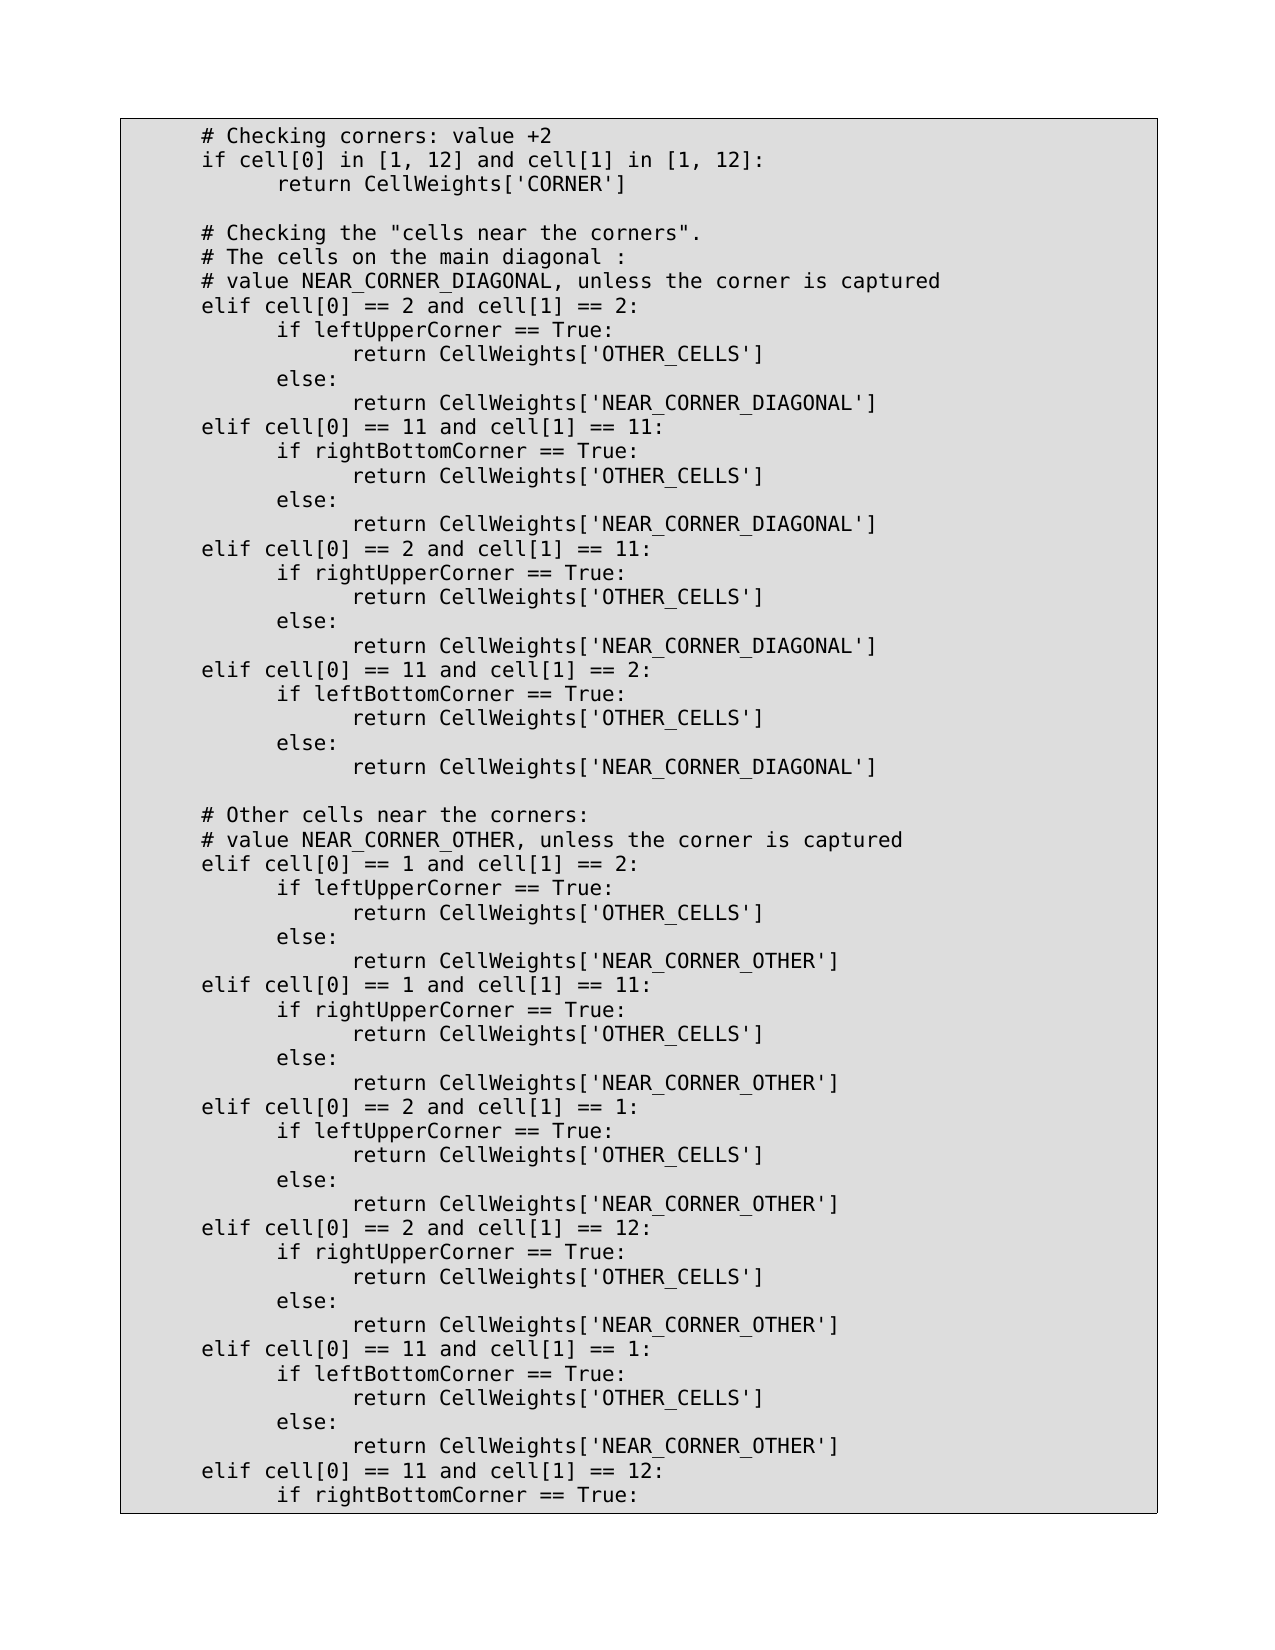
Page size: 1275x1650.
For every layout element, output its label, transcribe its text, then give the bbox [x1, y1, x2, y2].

table_cell # Checking corners: value +2 if cell[0] in [1, 12] and cell[1] in [1, 12]: return CellWeights['CORNER'] # Checking the "cells near the corners". # The cells on the main diagonal : # value NEAR_CORNER_DIAGONAL, unless the corner is captured elif cell[0] == 2 and cell[1] == 2: if leftUpperCorner == True: return CellWeights['OTHER_CELLS'] else: return CellWeights['NEAR_CORNER_DIAGONAL'] elif cell[0] == 11 and cell[1] == 11: if rightBottomCorner == True: return CellWeights['OTHER_CELLS'] else: return CellWeights['NEAR_CORNER_DIAGONAL'] elif cell[0] == 2 and cell[1] == 11: if rightUpperCorner == True: return CellWeights['OTHER_CELLS'] else: return CellWeights['NEAR_CORNER_DIAGONAL'] elif cell[0] == 11 and cell[1] == 2: if leftBottomCorner == True: return CellWeights['OTHER_CELLS'] else: return CellWeights['NEAR_CORNER_DIAGONAL'] # Other cells near the corners: # value NEAR_CORNER_OTHER, unless the corner is captured elif cell[0] == 1 and cell[1] == 2: if leftUpperCorner == True: return CellWeights['OTHER_CELLS'] else: return CellWeights['NEAR_CORNER_OTHER'] elif cell[0] == 1 and cell[1] == 11: if rightUpperCorner == True: return CellWeights['OTHER_CELLS'] else: return CellWeights['NEAR_CORNER_OTHER'] elif cell[0] == 2 and cell[1] == 1: if leftUpperCorner == True: return CellWeights['OTHER_CELLS'] else: return CellWeights['NEAR_CORNER_OTHER'] elif cell[0] == 2 and cell[1] == 12: if rightUpperCorner == True: return CellWeights['OTHER_CELLS'] else: return CellWeights['NEAR_CORNER_OTHER'] elif cell[0] == 11 and cell[1] == 1: if leftBottomCorner == True: return CellWeights['OTHER_CELLS'] else: return CellWeights['NEAR_CORNER_OTHER'] elif cell[0] == 11 and cell[1] == 12: if rightBottomCorner == True: [121, 119, 1157, 1513]
